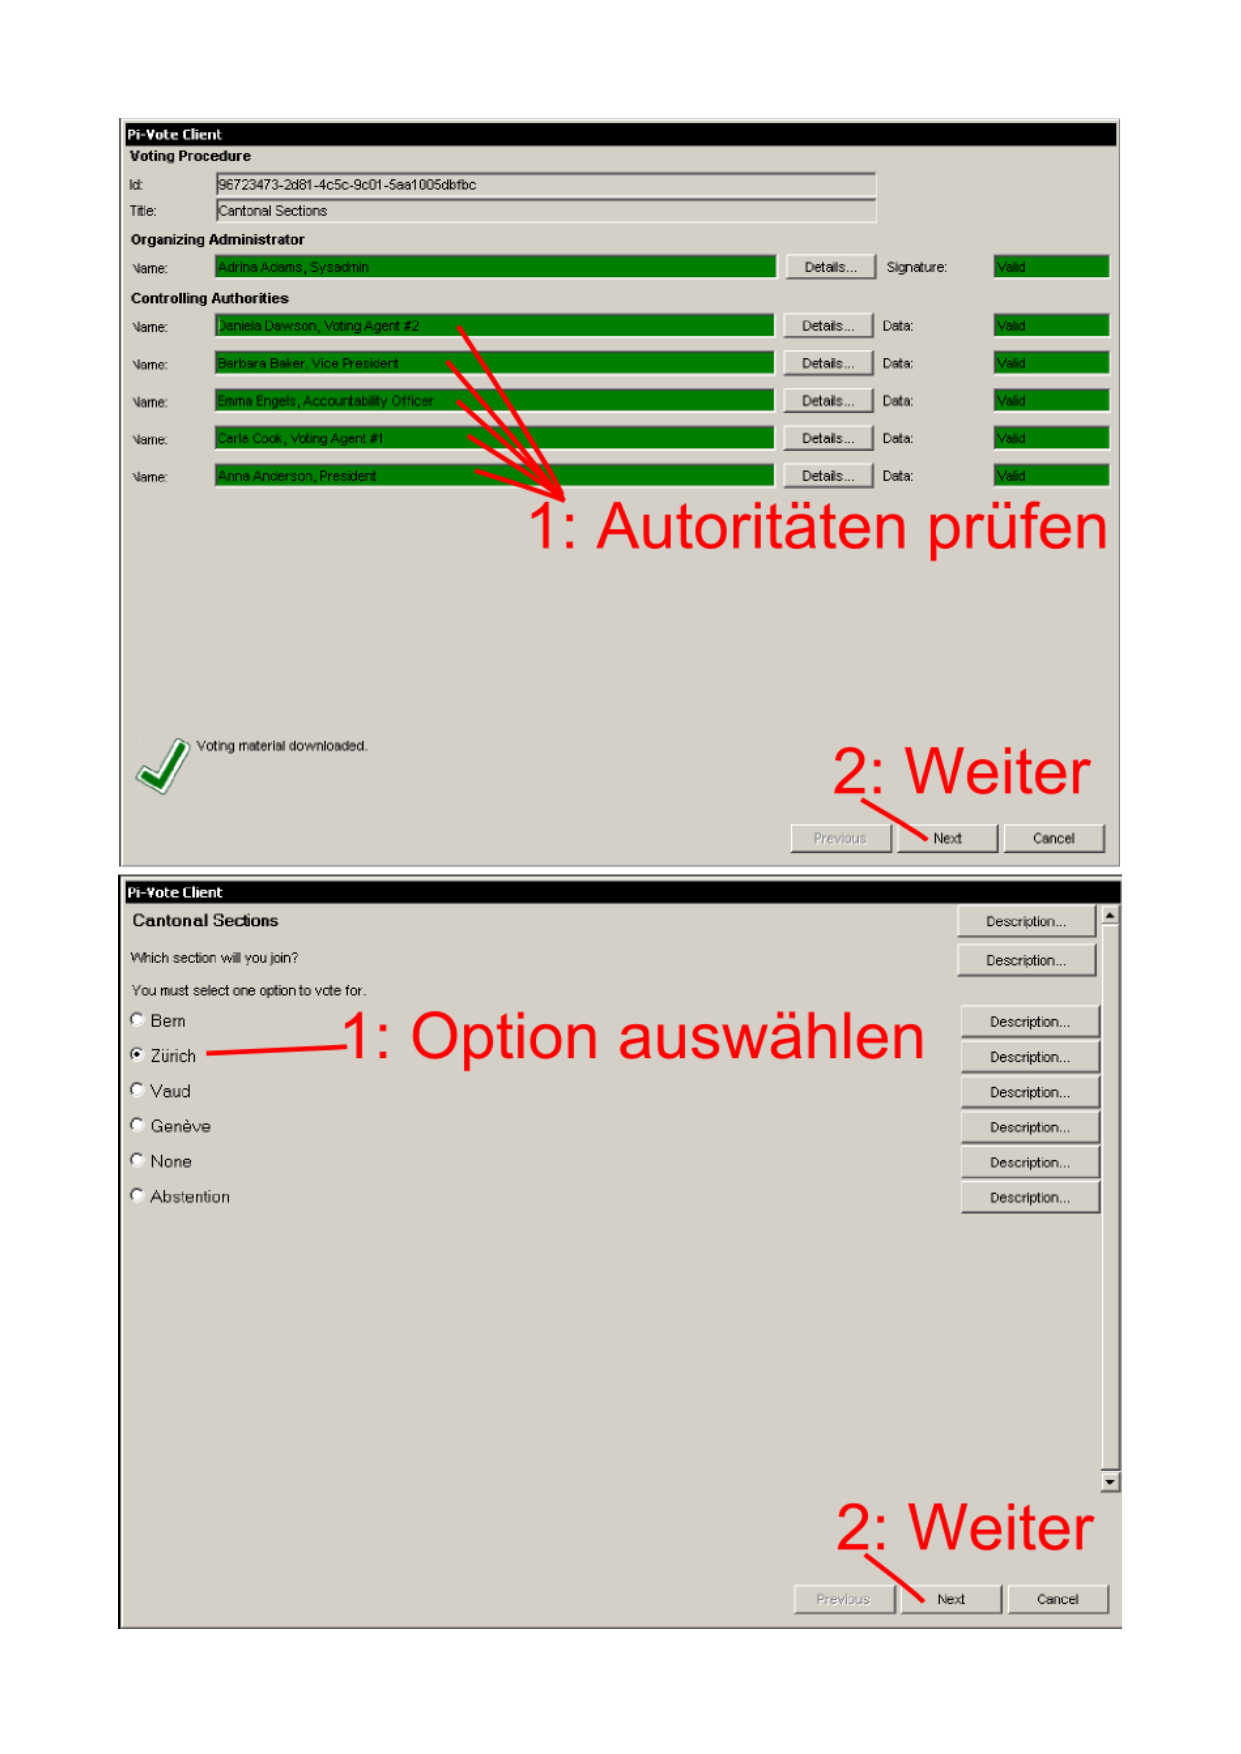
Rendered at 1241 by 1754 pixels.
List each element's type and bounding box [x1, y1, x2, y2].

picture [118, 118, 1123, 1629]
